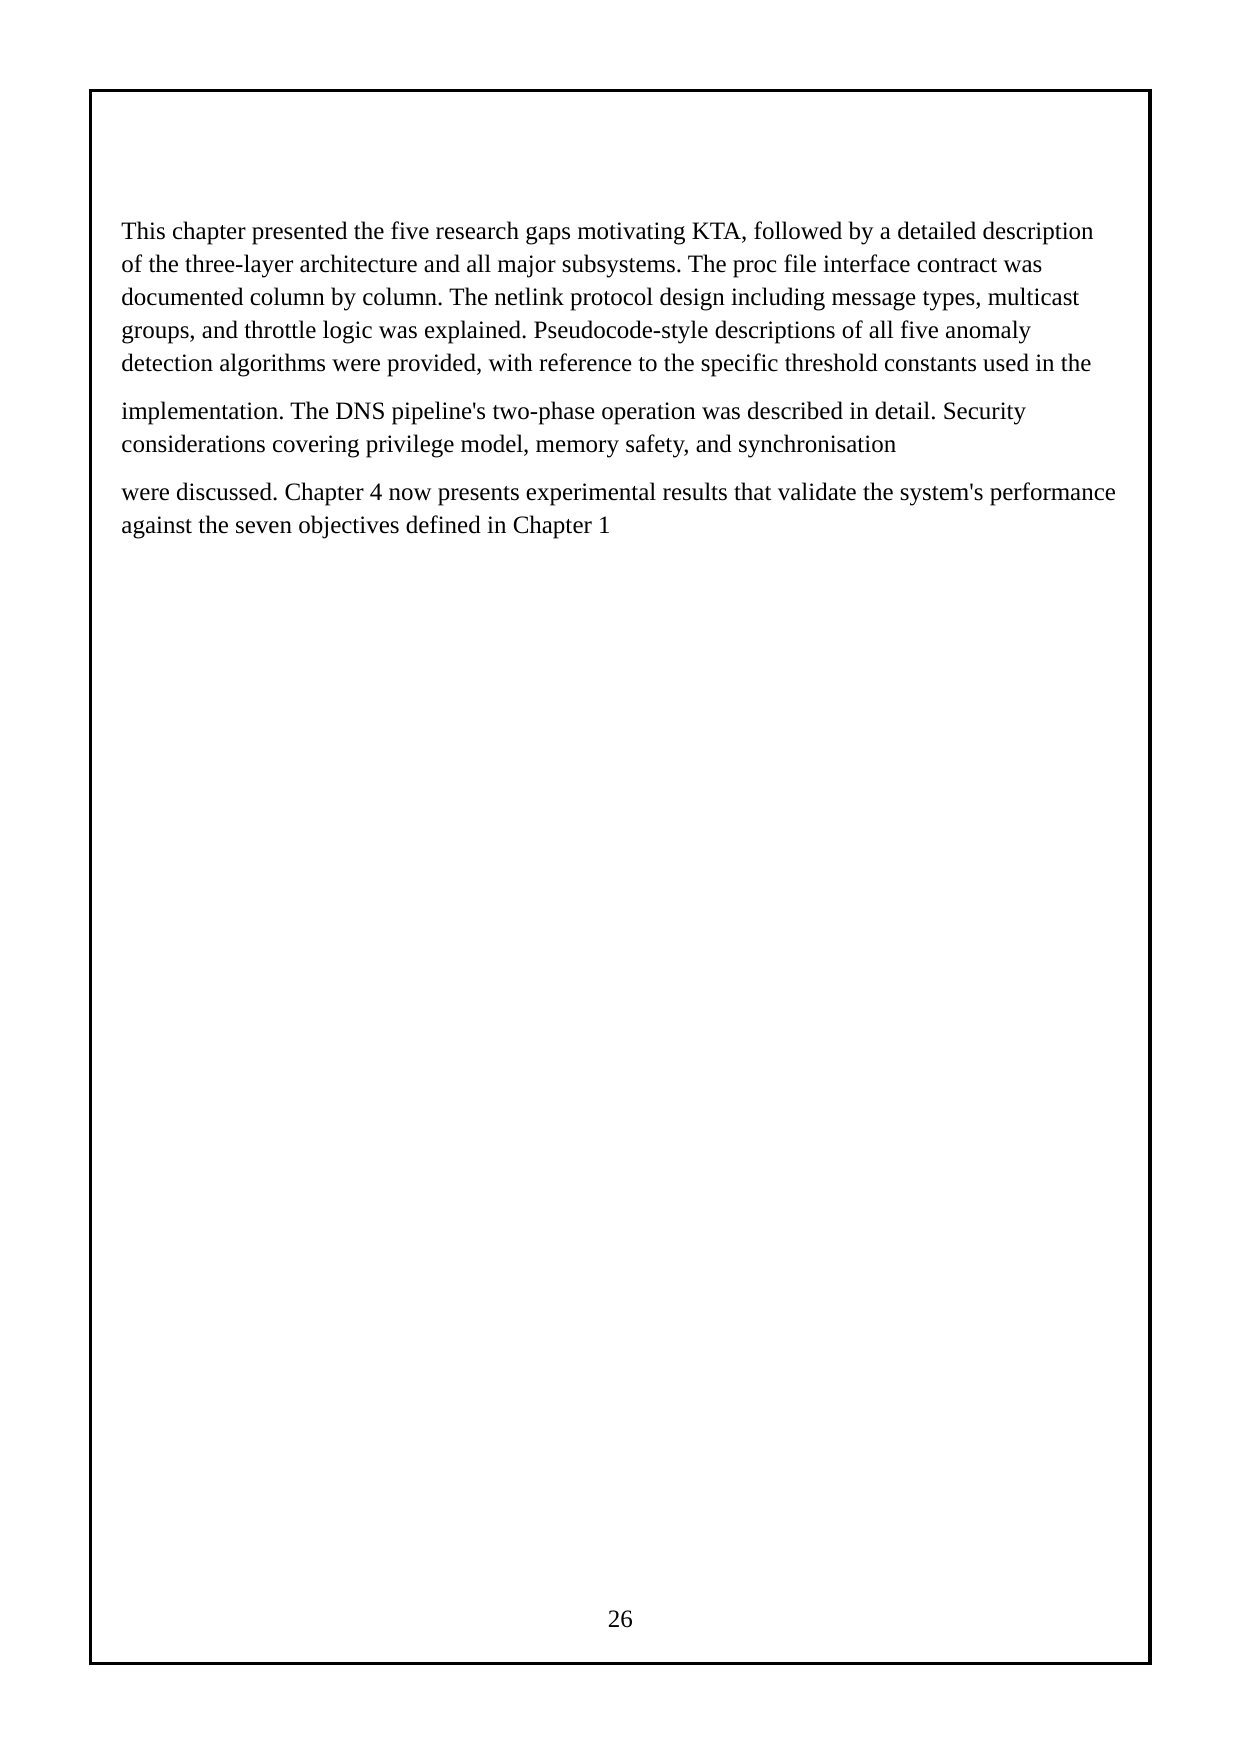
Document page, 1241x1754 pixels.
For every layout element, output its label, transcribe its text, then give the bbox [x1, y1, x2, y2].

text implementation. The DNS pipeline's two-phase operation was described in detail. Security considerations covering privilege model, memory safety, and synchronisation [121, 396, 1119, 458]
text were discussed. Chapter 4 now presents experimental results that validate the system's performance against the seven objectives defined in Chapter 1 [121, 477, 1119, 538]
text This chapter presented the five research gaps motivating KTA, followed by a detailed description of the three-layer architecture and all major subsystems. The proc file interface contract was documented column by column. The netlink protocol design including message types, multicast groups, and throttle logic was explained. Pseudocode-style descriptions of all five anomaly detection algorithms were provided, with reference to the specific threshold constants used in the [121, 216, 1119, 377]
